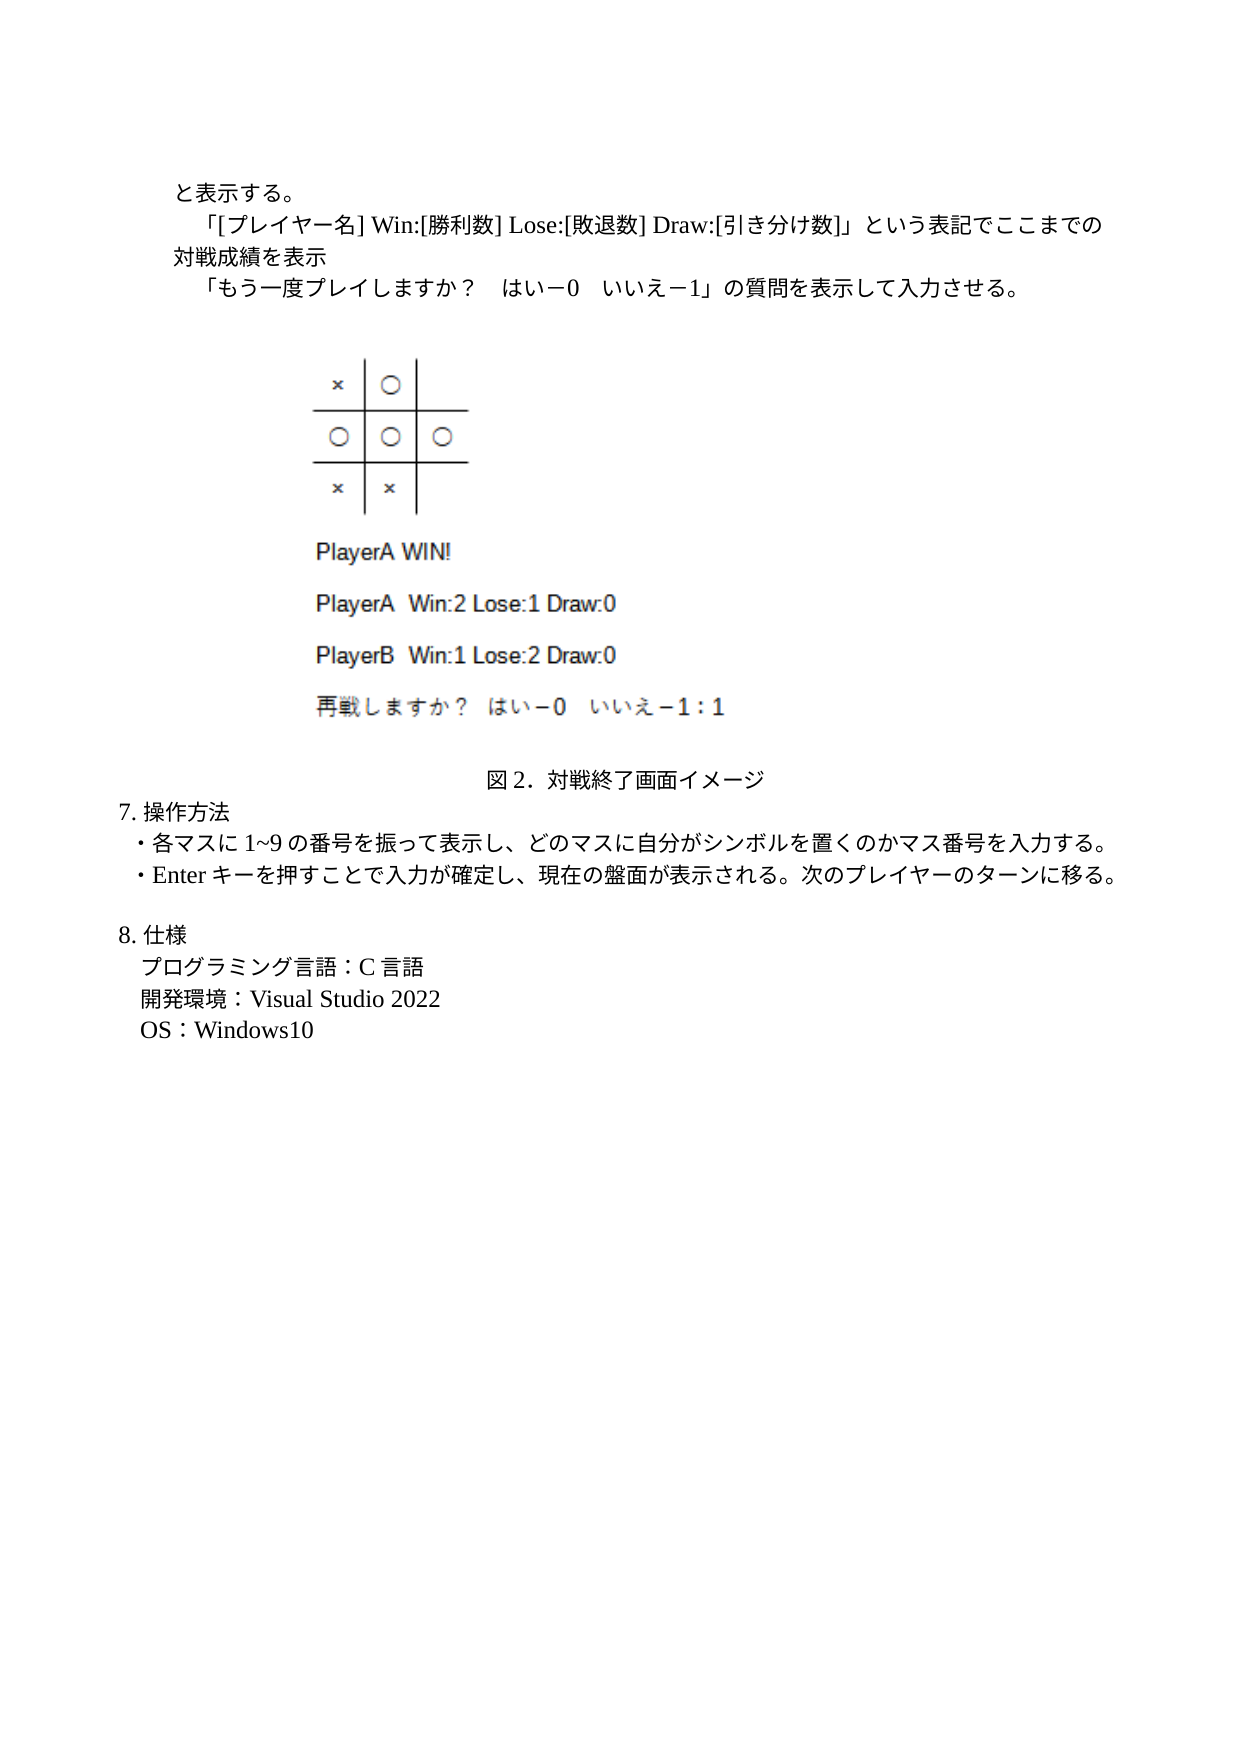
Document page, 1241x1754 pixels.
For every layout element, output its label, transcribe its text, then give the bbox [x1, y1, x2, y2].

text 対戦成績を表示 [118, 240, 1122, 271]
text と表示する。 [118, 176, 1122, 208]
text 「[プレイヤー名] Win:[勝利数] Lose:[敗退数] Draw:[引き分け数]」という表記でここまでの [118, 208, 1122, 240]
text 8. 仕様 [118, 918, 1122, 950]
text 図2．対戦終了画面イメージ [118, 763, 1122, 795]
text ・各マスに1~9の番号を振って表示し、どのマスに自分がシンボルを置くのかマス番号を入力する。 [118, 826, 1122, 858]
text プログラミング言語：C言語 [118, 950, 1122, 982]
text 開発環境：Visual Studio 2022 [118, 982, 1122, 1013]
text OS：Windows10 [118, 1013, 1122, 1045]
text 「もう一度プレイしますか？ はい－0 いいえ－1」の質問を表示して入力させる。 [118, 271, 1122, 303]
text ・Enterキーを押すことで入力が確定し、現在の盤面が表示される。次のプレイヤーのターンに移る。 [118, 858, 1122, 890]
text 7. 操作方法 [118, 795, 1122, 826]
picture [261, 331, 981, 762]
